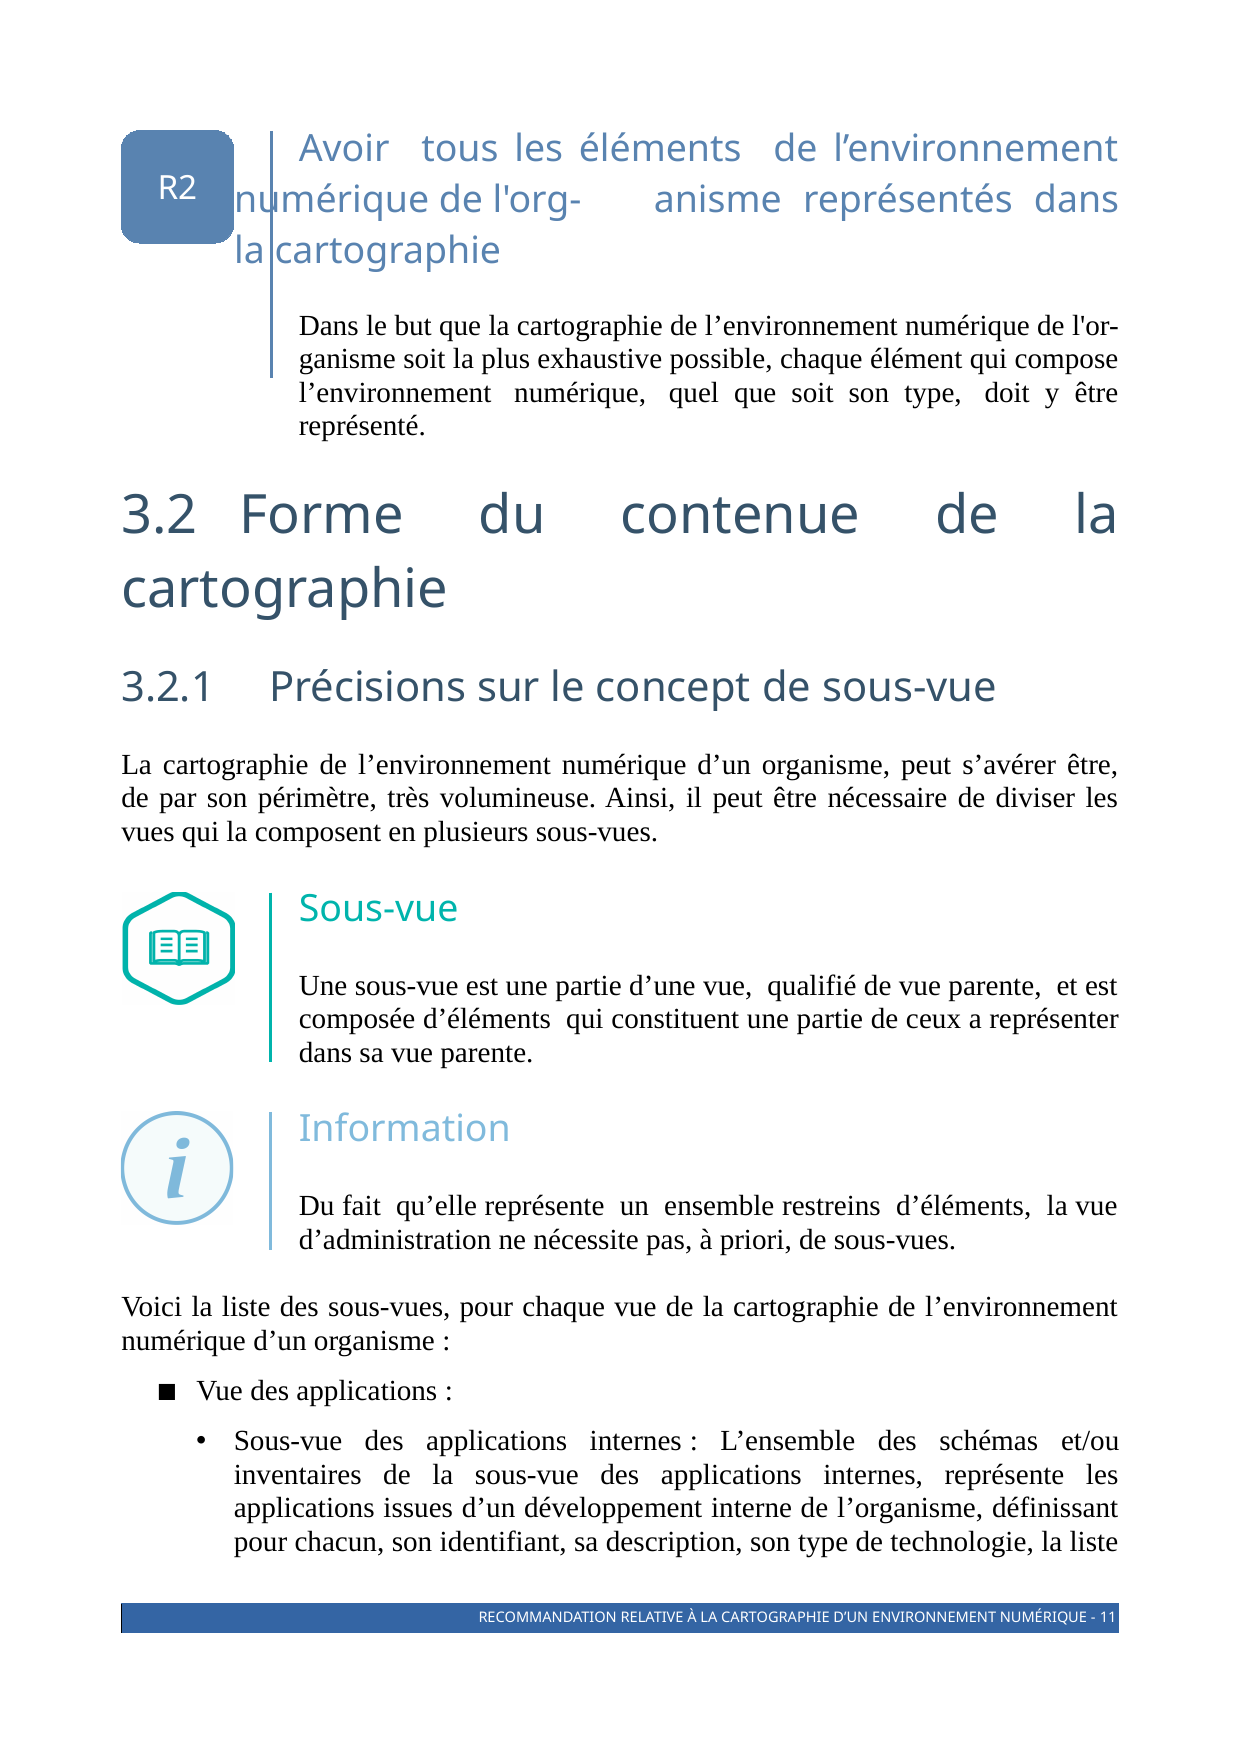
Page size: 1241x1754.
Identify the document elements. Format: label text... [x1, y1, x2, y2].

text Voici la liste des sous-vues, pour chaque vue de la cartographie de l’environnement numérique d’un organisme : [121, 1289, 1119, 1356]
text Une sous-vue est une partie d’une vue, qualifié de vue parente, et est composée d’éléments qui constituent une partie de ceux a représenter dans sa vue parente. [121, 968, 1119, 1068]
list Sous-vue des applications internes : L’ensemble des schémas et/ou inventaires de la sous-vue des applications internes, représente les applications issues d’un développement interne de l’organisme, définissant pour chacun, son identifiant, sa description, son type de technologie, la liste [196, 1423, 1119, 1558]
text La cartographie de l’environnement numérique d’un organisme, peut s’avérer être, de par son périmètre, très volumineuse. Ainsi, il peut être nécessaire de diviser les vues qui la composent en plusieurs sous-vues. [121, 747, 1119, 847]
text Information [121, 1102, 1119, 1153]
text Dans le but que la cartographie de l’environnement numérique de l'or- ganisme soit la plus exhaustive possible, chaque élément qui compose l’environnement numérique, quel que soit son type, doit y être représenté. [121, 308, 1119, 442]
text 3.2 Forme du contenue de la cartographie [121, 475, 1119, 623]
text Sous-vue [121, 881, 1119, 932]
text Du fait qu’elle représente un ensemble restreins d’éléments, la vue d’administration ne nécessite pas, à priori, de sous-vues. [121, 1188, 1119, 1256]
picture [120, 1111, 234, 1225]
text Avoir tous les éléments de l’environnement numérique de l'org- anisme représentés dans la cartographie [121, 121, 1119, 274]
picture [122, 892, 235, 1005]
text 3.2.1 Précisions sur le concept de sous-vue [121, 656, 1119, 713]
list Vue des applications : [158, 1373, 1119, 1407]
